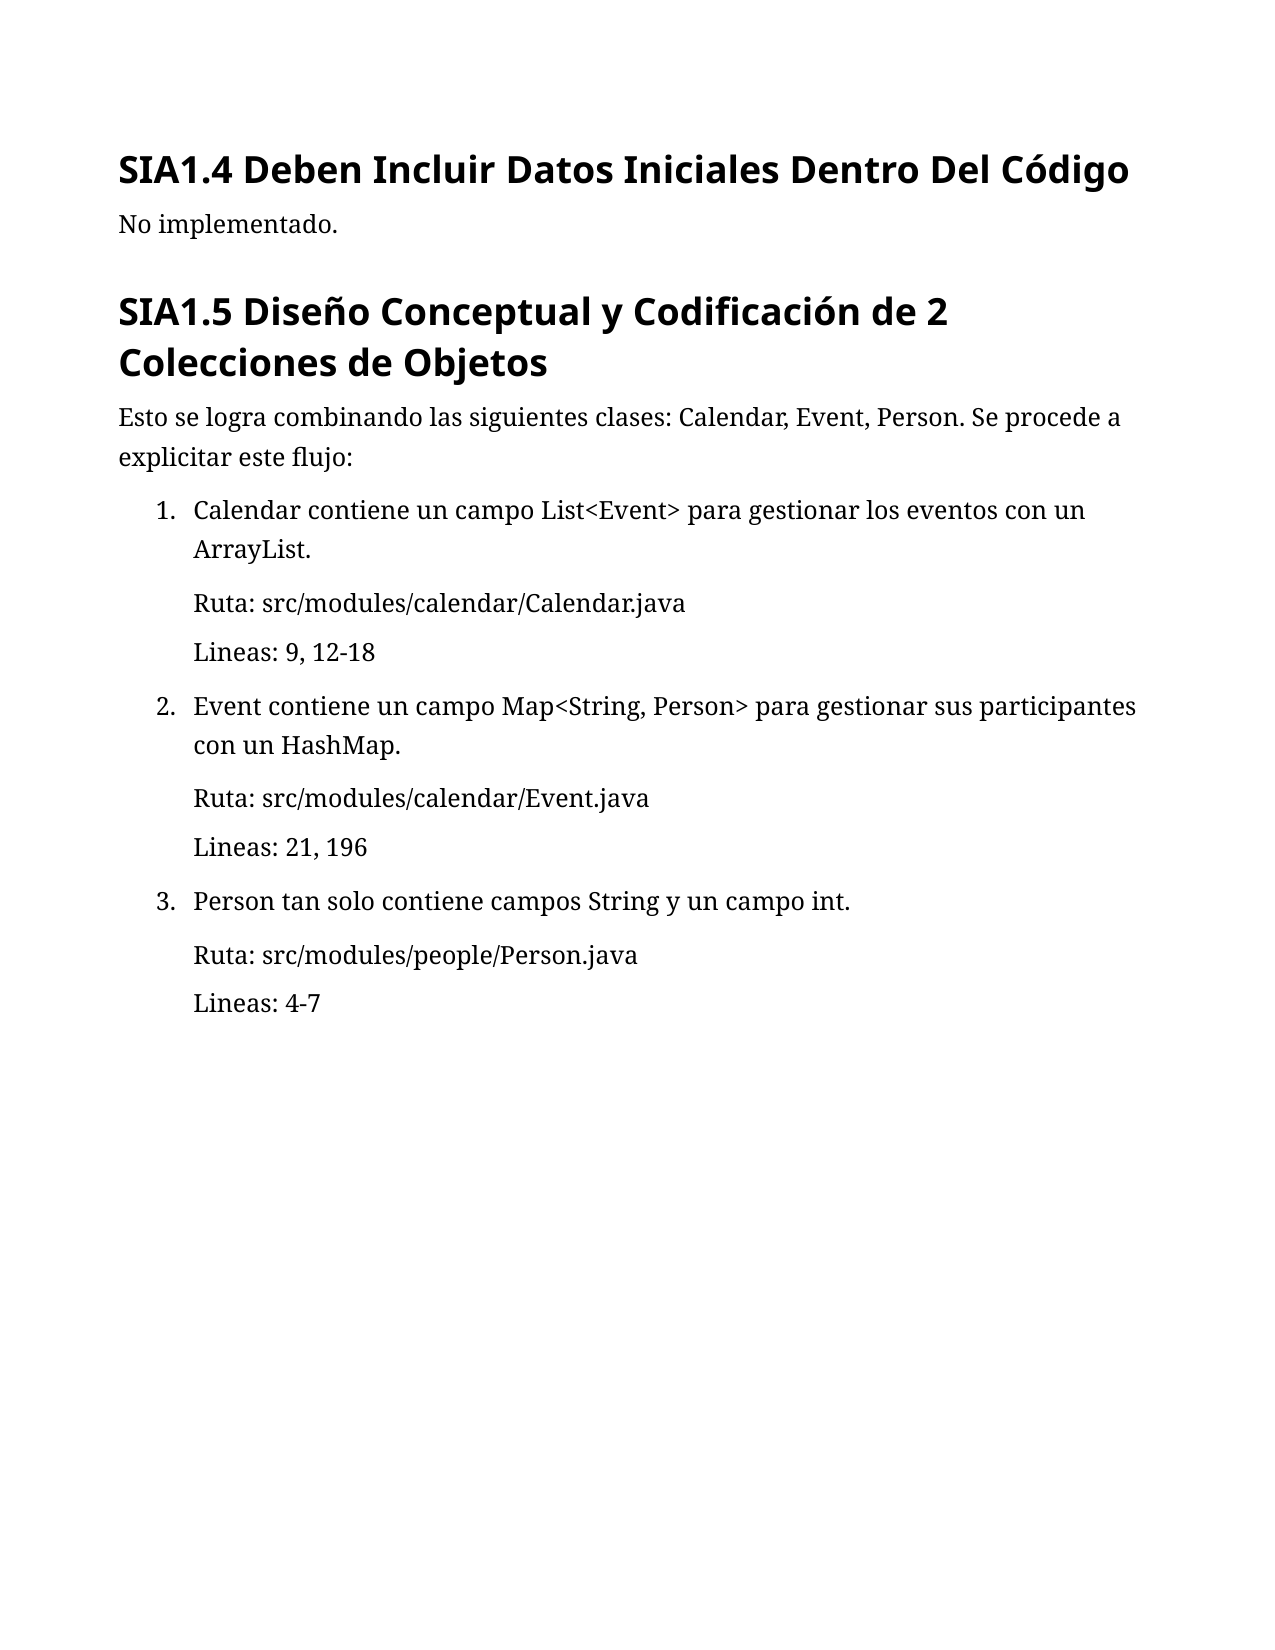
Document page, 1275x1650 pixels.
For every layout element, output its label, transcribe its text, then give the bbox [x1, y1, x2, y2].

list Lineas: 9, 12-18 [156, 634, 1157, 668]
list Event contiene un campo Map<String, Person> para gestionar sus participantes con un HashMap. [156, 688, 1157, 761]
list Person tan solo contiene campos String y un campo int. [156, 883, 1157, 918]
list Ruta: src/modules/people/Person.java [156, 937, 1157, 971]
subtitle SIA1.5 Diseño Conceptual y Codificación de 2 Colecciones de Objetos [118, 285, 1157, 387]
text Esto se logra combinando las siguientes clases: Calendar, Event, Person. Se procede a explicitar este flujo: [118, 400, 1157, 473]
list Ruta: src/modules/calendar/Event.java [156, 781, 1157, 815]
list Lineas: 21, 196 [156, 830, 1157, 864]
subtitle SIA1.4 Deben Incluir Datos Iniciales Dentro Del Código [118, 143, 1157, 194]
text No implementado. [118, 207, 1157, 241]
list Lineas: 4-7 [156, 986, 1157, 1020]
list Calendar contiene un campo List<Event> para gestionar los eventos con un ArrayList. [156, 493, 1157, 566]
list Ruta: src/modules/calendar/Calendar.java [156, 586, 1157, 620]
